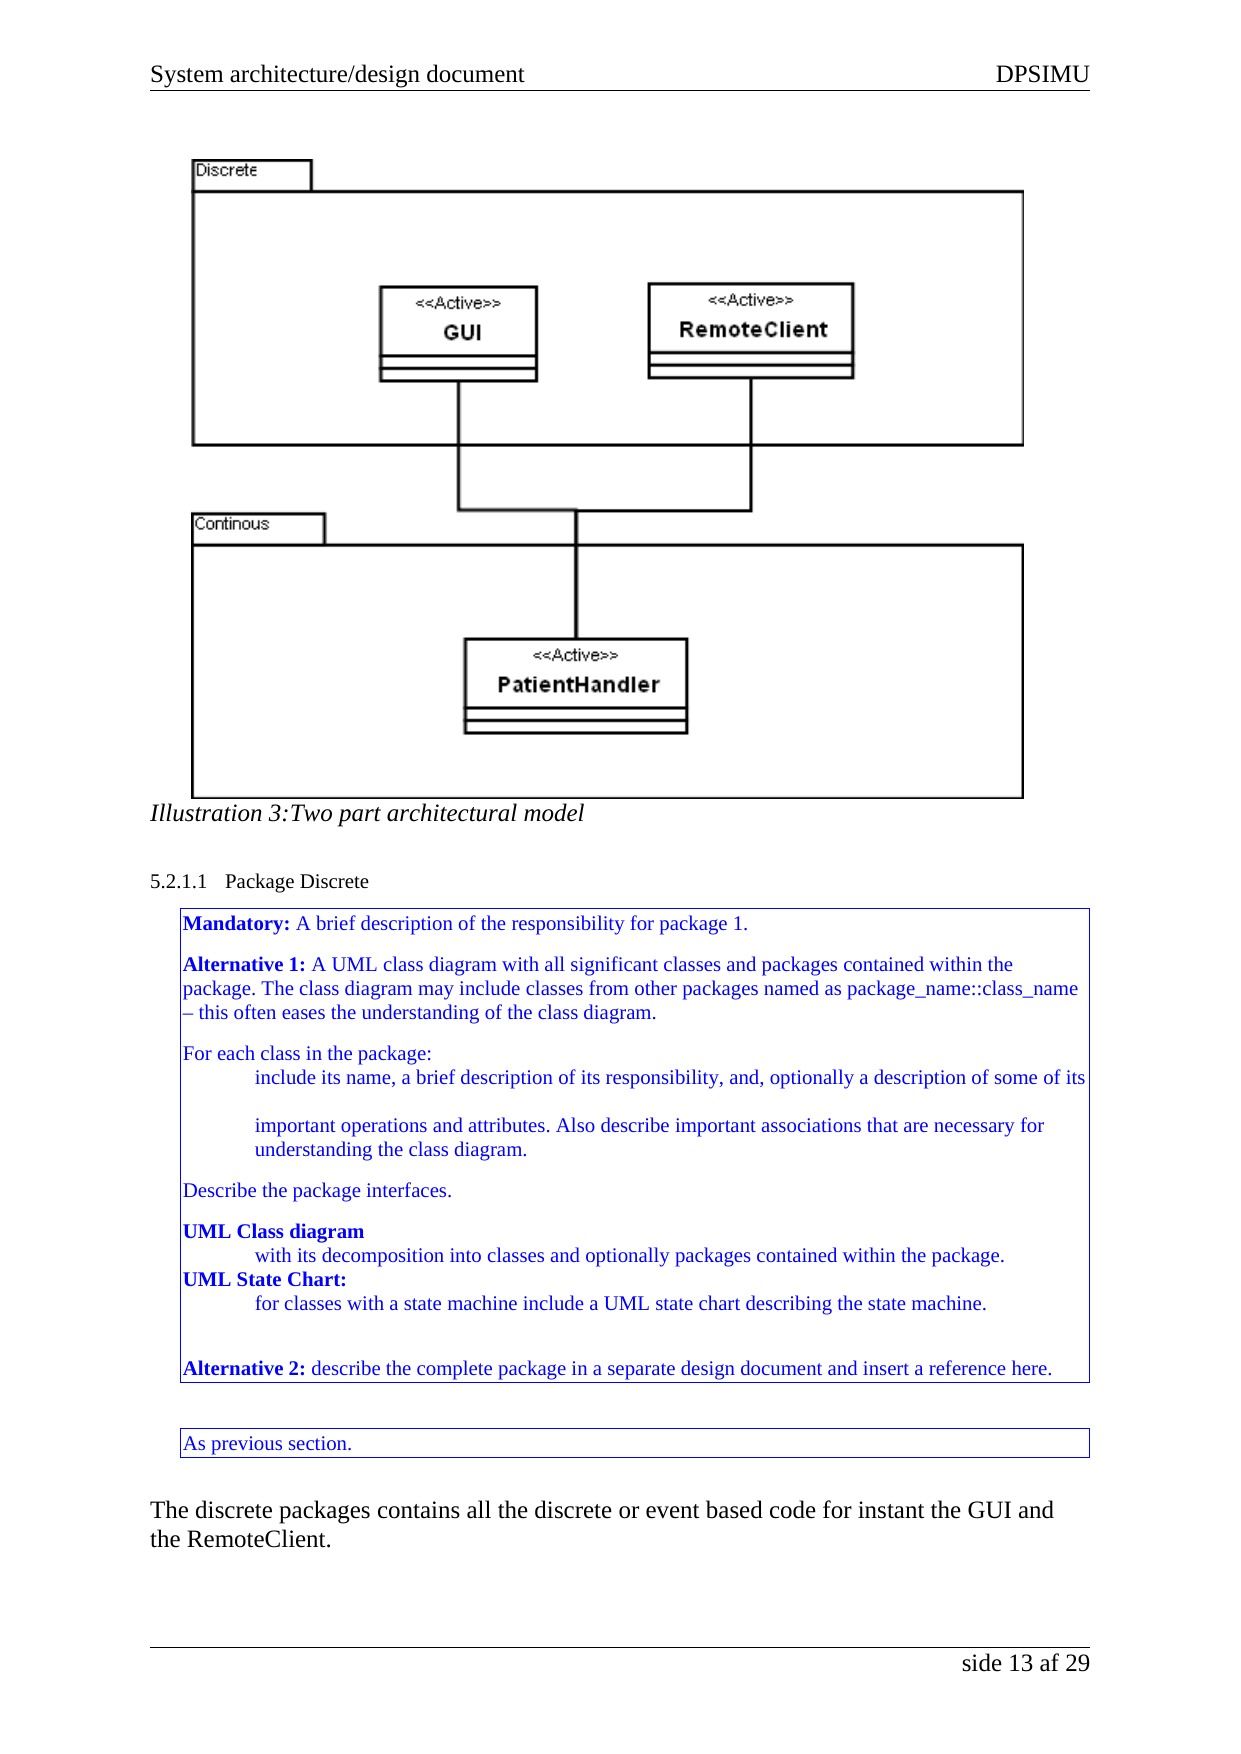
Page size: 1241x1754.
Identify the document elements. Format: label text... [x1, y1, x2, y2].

text For each class in the package: include its name, a brief description of its responsibility, and, optionally a description of some of its important operations and attributes. Also describe important associations that are necessary for understanding the class diagram. [181, 1038, 1089, 1161]
text UML Class diagram with its decomposition into classes and optionally packages contained within the package. UML State Chart: for classes with a state machine include a UML state chart describing the state machine. [181, 1215, 1089, 1339]
text Illustration 3:Two part architectural model [150, 172, 1065, 827]
picture [191, 159, 1024, 799]
text Alternative 2: describe the complete package in a separate design document and insert a reference here. [181, 1352, 1089, 1382]
text Alternative 1: A UML class diagram with all significant classes and packages contained within the package. The class diagram may include classes from other packages named as package_name::class_name – this often eases the understanding of the class diagram. [181, 949, 1089, 1024]
text Describe the package interfaces. [181, 1175, 1089, 1202]
text As previous section. [181, 1429, 1089, 1457]
text The discrete packages contains all the discrete or event based code for instant the GUI and the RemoteClient. [150, 1496, 1090, 1553]
text Mandatory: A brief description of the responsibility for package 1. [181, 909, 1089, 935]
subtitle Package Discrete [150, 868, 1090, 893]
